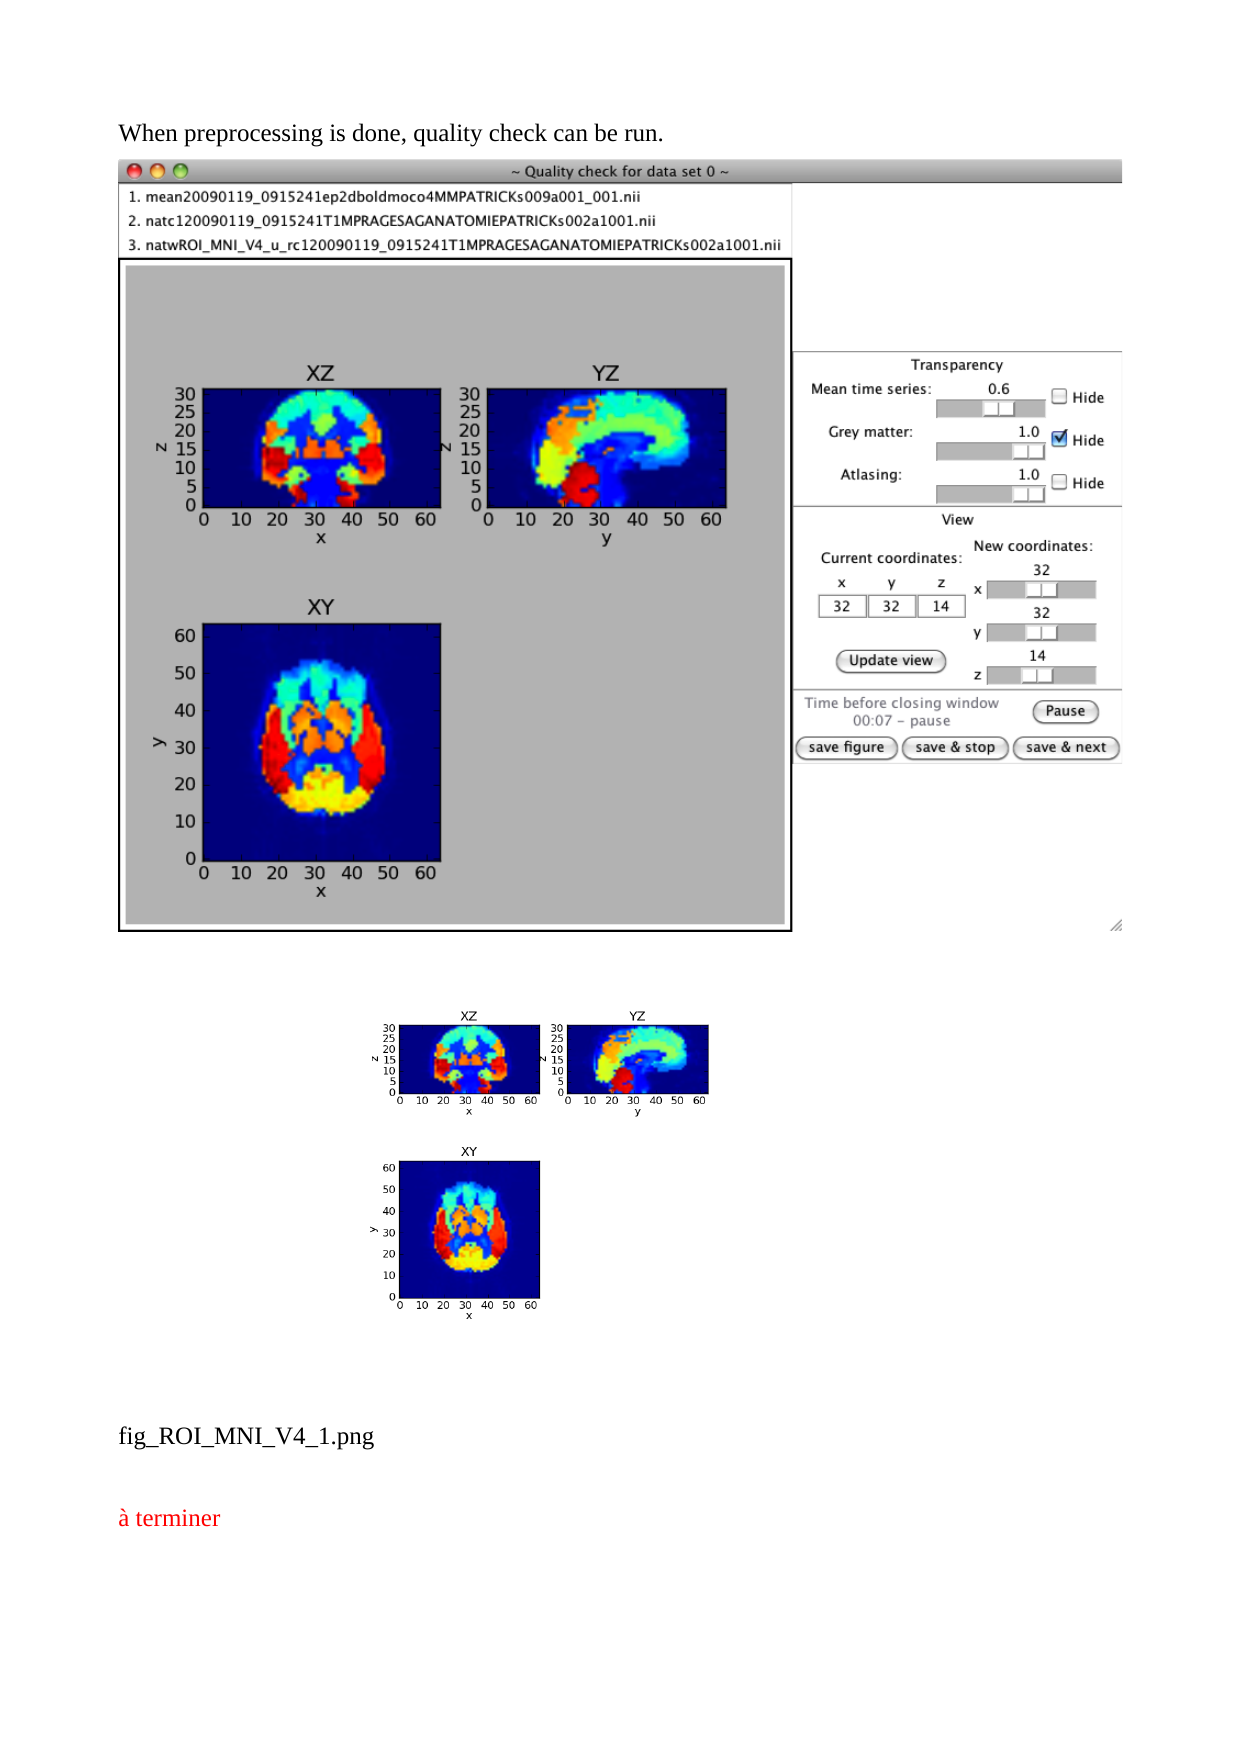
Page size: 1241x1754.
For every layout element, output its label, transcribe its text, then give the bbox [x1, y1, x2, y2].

text When preprocessing is done, quality check can be run. [118, 118, 1122, 147]
picture [118, 159, 1123, 932]
text fig_ROI_MNI_V4_1.png [118, 1421, 1122, 1449]
picture [349, 949, 747, 1339]
text à terminer [118, 1503, 1122, 1532]
